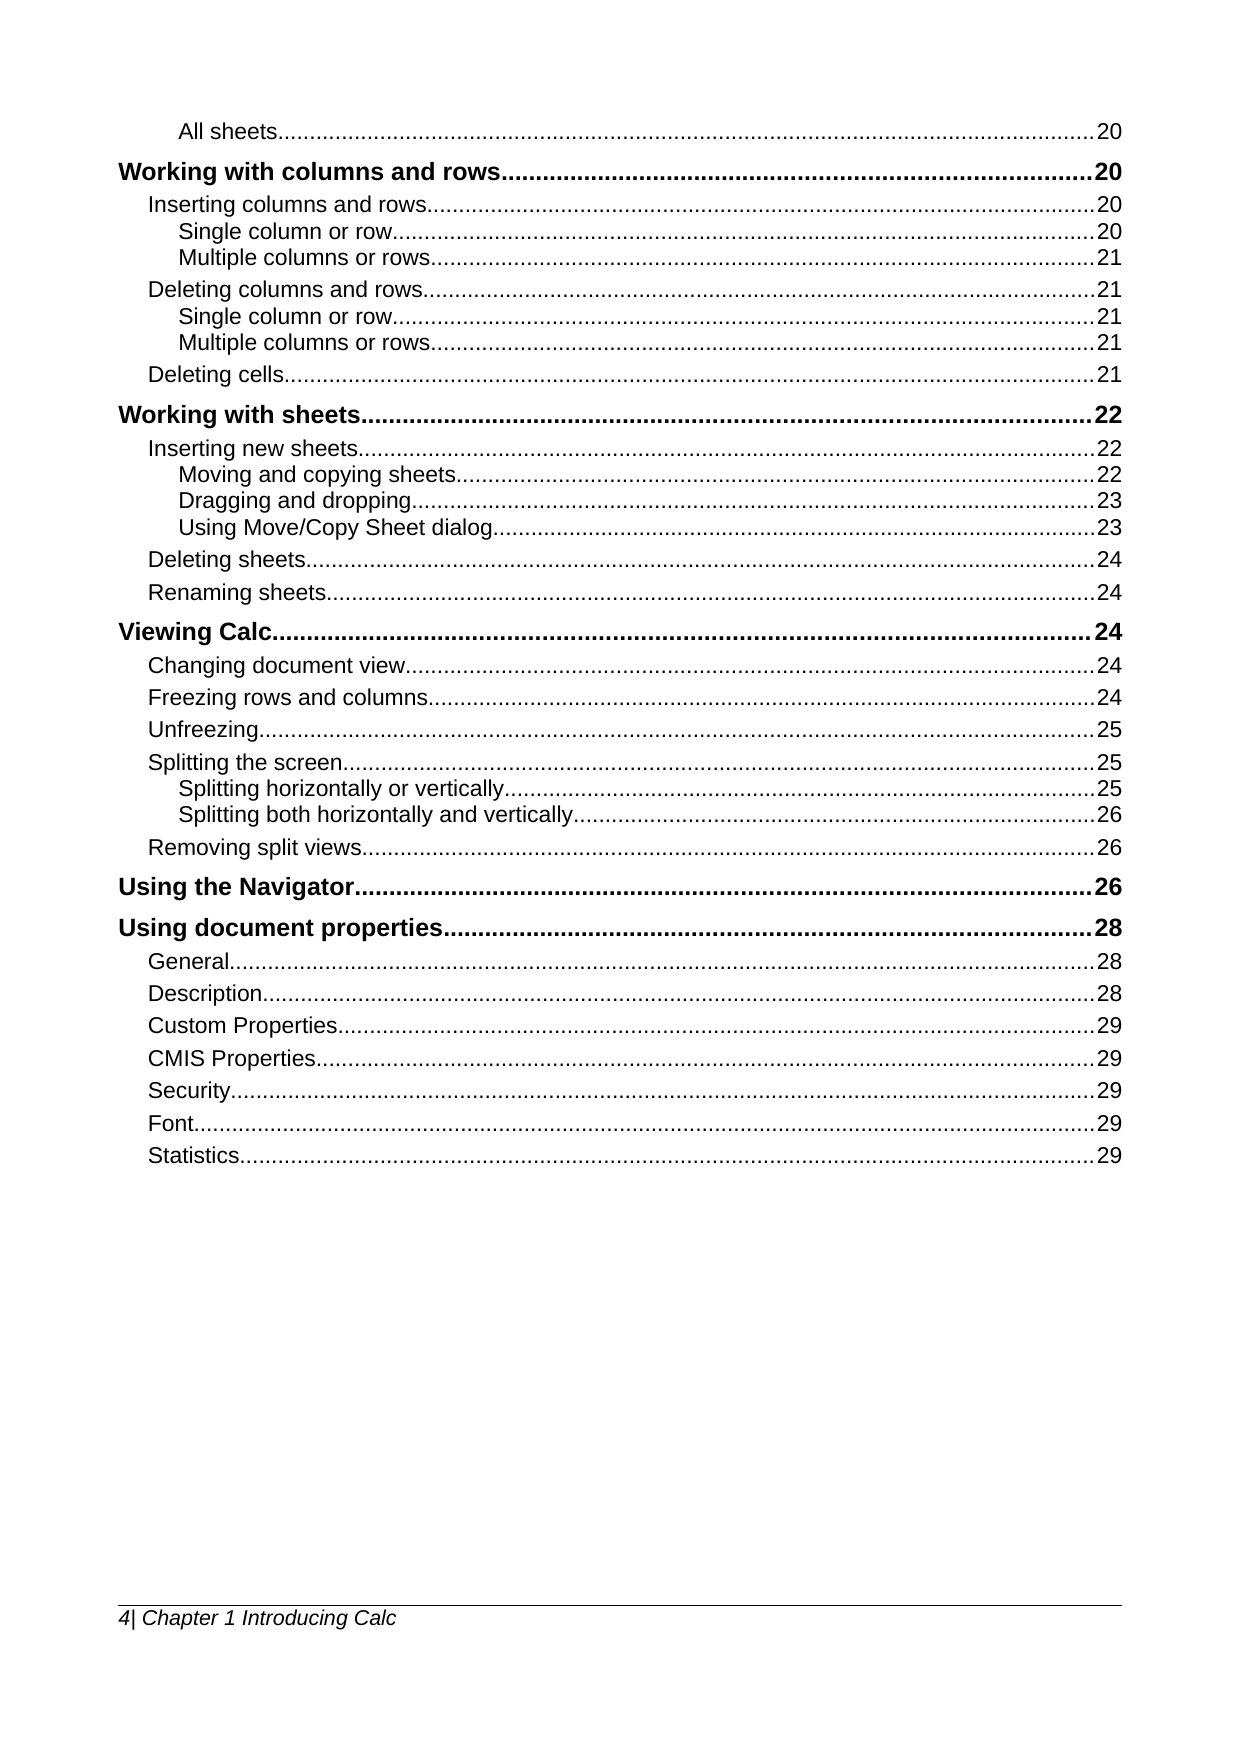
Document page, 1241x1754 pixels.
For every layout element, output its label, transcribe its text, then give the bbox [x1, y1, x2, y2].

text Multiple columns or rows 21 [178, 244, 1122, 270]
text Unfreezing 25 [148, 716, 1122, 743]
text CMIS Properties 29 [148, 1045, 1122, 1071]
text Splitting horizontally or vertically 25 [178, 775, 1122, 801]
text Viewing Calc 24 [118, 617, 1122, 646]
text Working with sheets 22 [118, 400, 1122, 428]
text Renaming sheets 24 [148, 578, 1122, 605]
text Single column or row 21 [178, 303, 1122, 329]
text Security 29 [148, 1077, 1122, 1104]
text Using Move/Copy Sheet dialog 23 [178, 514, 1122, 540]
text Statistics 29 [148, 1142, 1122, 1168]
text Deleting cells 21 [148, 361, 1122, 388]
text Custom Properties 29 [148, 1012, 1122, 1039]
text Changing document view 24 [148, 652, 1122, 678]
text Using the Navigator 26 [118, 872, 1122, 901]
text Inserting new sheets 22 [148, 434, 1122, 461]
text Removing split views 26 [148, 834, 1122, 860]
text All sheets 20 [178, 118, 1122, 144]
text Working with columns and rows 20 [118, 156, 1122, 185]
text Single column or row 20 [178, 218, 1122, 244]
text Moving and copying sheets 22 [178, 461, 1122, 487]
text Splitting the screen 25 [148, 749, 1122, 775]
text Deleting sheets 24 [148, 546, 1122, 572]
text Inserting columns and rows 20 [148, 191, 1122, 218]
text Font 29 [148, 1110, 1122, 1136]
text Description 28 [148, 980, 1122, 1006]
text Dragging and dropping 23 [178, 487, 1122, 514]
text Using document properties 28 [118, 913, 1122, 942]
text Deleting columns and rows 21 [148, 276, 1122, 303]
text Multiple columns or rows 21 [178, 329, 1122, 355]
text Splitting both horizontally and vertically 26 [178, 801, 1122, 828]
text Freezing rows and columns 24 [148, 684, 1122, 710]
text General 28 [148, 948, 1122, 974]
